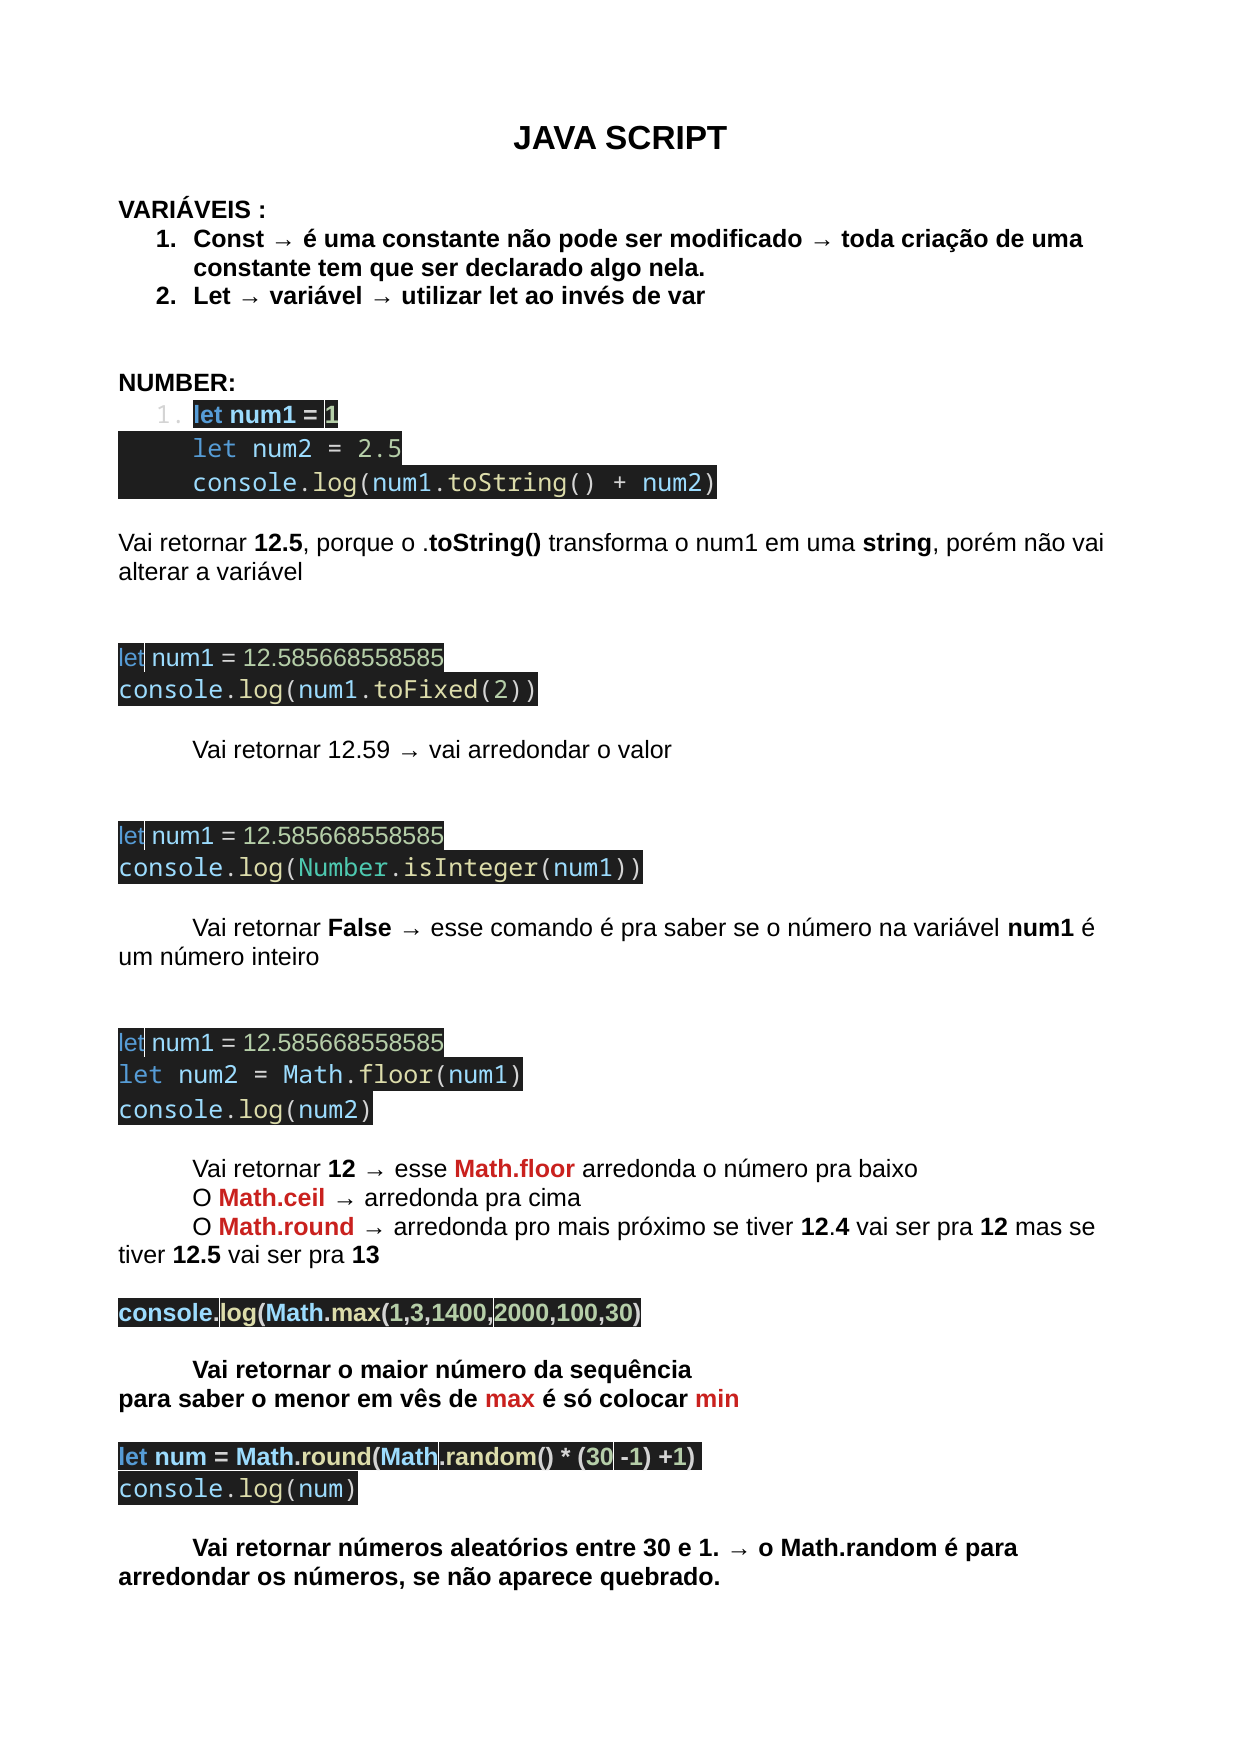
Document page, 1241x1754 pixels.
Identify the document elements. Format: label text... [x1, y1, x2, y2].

text JAVA SCRIPT [118, 118, 1122, 157]
list Let → variável → utilizar let ao invés de var [156, 281, 1122, 310]
text para saber o menor em vês de max é só colocar min [118, 1384, 1122, 1413]
list Const → é uma constante não pode ser modificado → toda criação de uma constante tem que ser declarado algo nela. [156, 224, 1122, 281]
text console.log(num1.toFixed(2)) [118, 672, 1122, 706]
text Vai retornar números aleatórios entre 30 e 1. → o Math.random é para arredondar os números, se não aparece quebrado. [118, 1533, 1122, 1591]
text console.log(Number.isInteger(num1)) [118, 850, 1122, 884]
text Vai retornar 12.5, porque o .toString() transforma o num1 em uma string, porém não vai alterar a variável [118, 528, 1122, 585]
list let num1 = 1 [156, 396, 1122, 430]
text console.log(num) [118, 1470, 1122, 1505]
text let num = Math.round(Math.random() * (30 -1) +1) [118, 1442, 1122, 1470]
text let num2 = 2.5 [118, 430, 1122, 465]
text let num1 = 12.585668558585 [118, 1028, 1122, 1057]
text let num2 = Math.floor(num1) [118, 1057, 1122, 1091]
text VARIÁVEIS : [118, 195, 1122, 224]
text Vai retornar o maior número da sequência [118, 1355, 1122, 1384]
text Vai retornar 12 → esse Math.floor arredonda o número pra baixo [118, 1154, 1122, 1183]
text console.log(num2) [118, 1091, 1122, 1125]
text console.log(Math.max(1,3,1400,2000,100,30) [118, 1298, 1122, 1327]
text Vai retornar 12.59 → vai arredondar o valor [118, 735, 1122, 763]
text O Math.round → arredonda pro mais próximo se tiver 12.4 vai ser pra 12 mas se tiver 12.5 vai ser pra 13 [118, 1212, 1122, 1269]
text let num1 = 12.585668558585 [118, 643, 1122, 672]
text console.log(num1.toString() + num2) [118, 465, 1122, 499]
text O Math.ceil → arredonda pra cima [118, 1183, 1122, 1212]
text Vai retornar False → esse comando é pra saber se o número na variável num1 é um número inteiro [118, 913, 1122, 970]
text let num1 = 12.585668558585 [118, 821, 1122, 850]
text NUMBER: [118, 367, 1122, 396]
